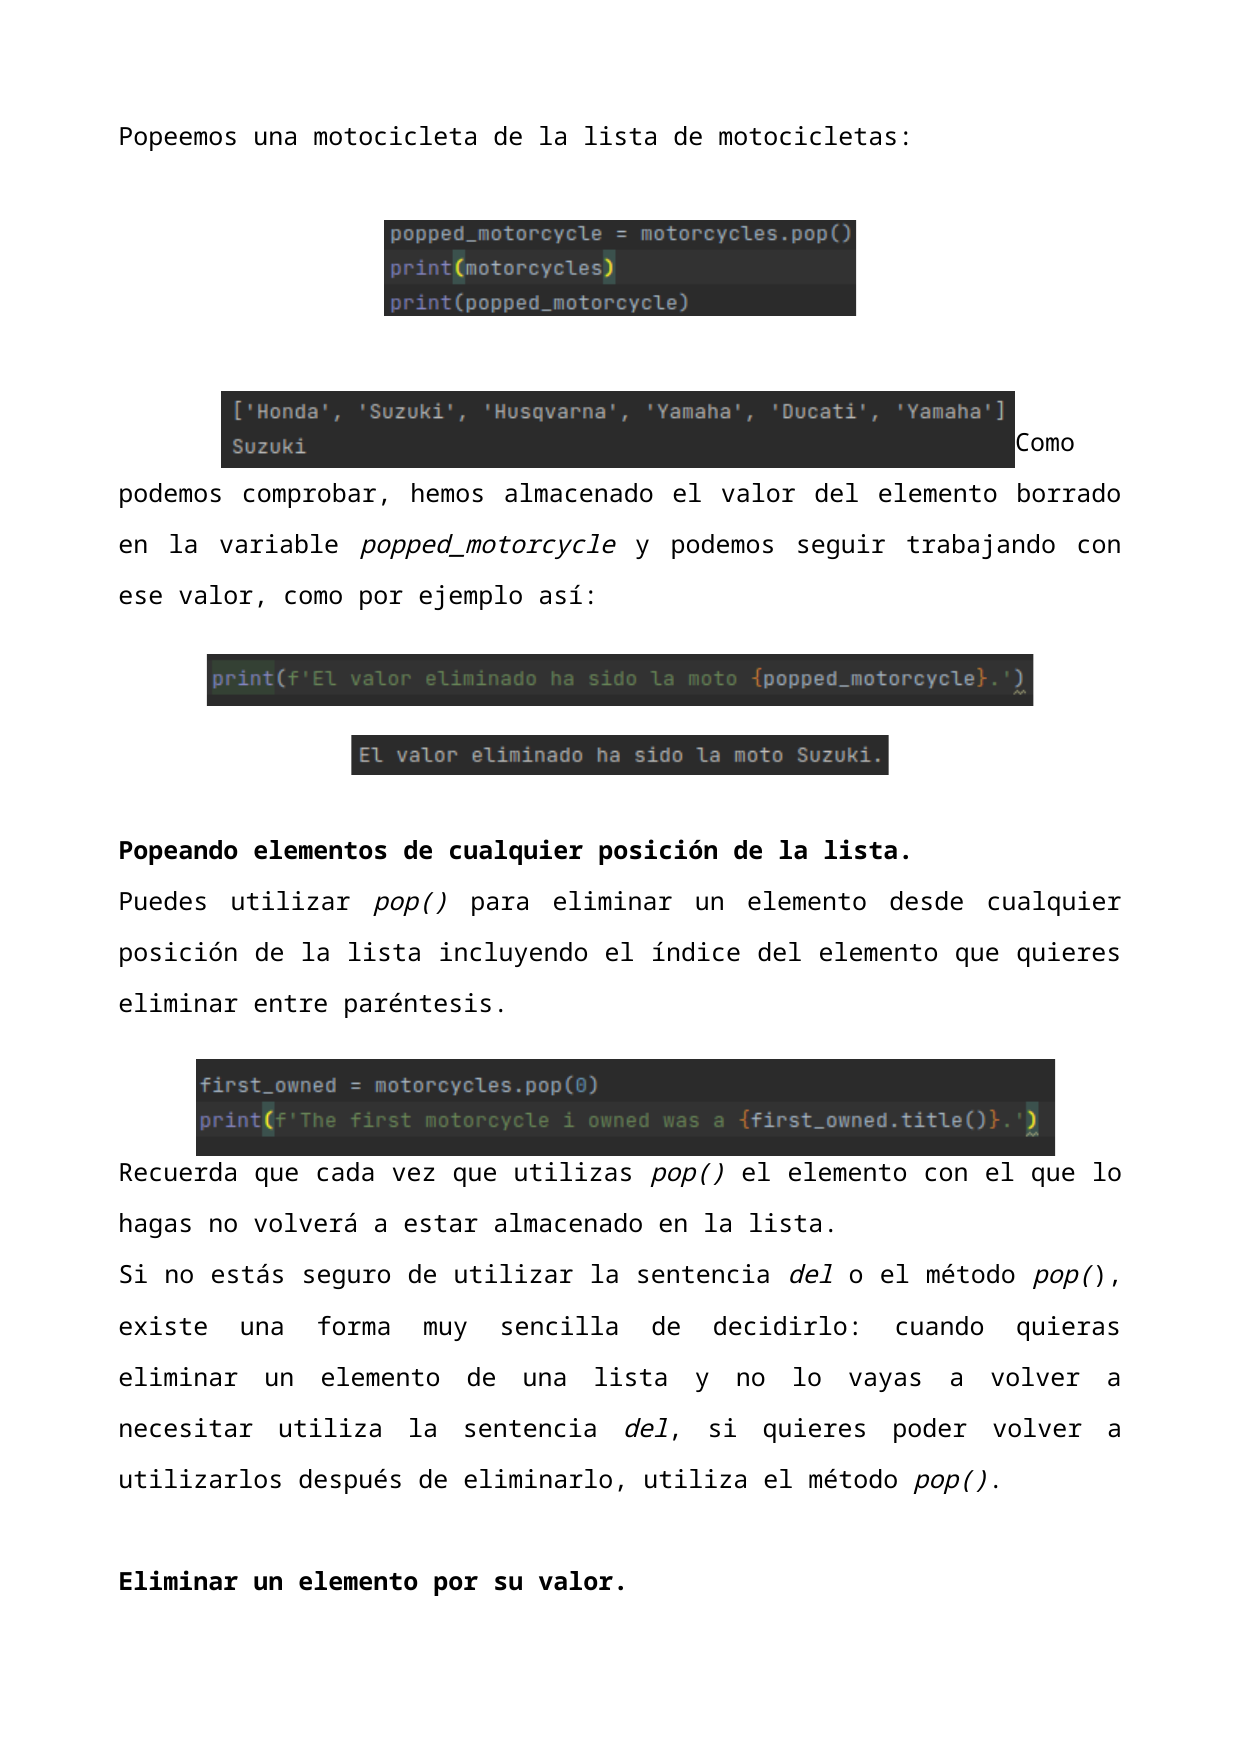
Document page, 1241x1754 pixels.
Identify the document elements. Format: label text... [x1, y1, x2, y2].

text Eliminar un elemento por su valor. [118, 1563, 1122, 1597]
text Popeemos una motocicleta de la lista de motocicletas: [118, 118, 1122, 152]
picture [384, 220, 857, 316]
text Recuerda que cada vez que utilizas pop() el elemento con el que lo hagas no volverá a estar almacenado en la lista. [118, 1088, 1122, 1240]
text Puedes utilizar pop() para eliminar un elemento desde cualquier posición de la lista incluyendo el índice del elemento que quieres eliminar entre paréntesis. [118, 884, 1122, 1020]
text Si no estás seguro de utilizar la sentencia del o el método pop(), existe una forma muy sencilla de decidirlo: cuando quieras eliminar un elemento de una lista y no lo vayas a volver a necesitar utiliza la sentencia del, si quieres poder volver a utilizarlos después de eliminarlo, utiliza el método pop(). [118, 1257, 1122, 1495]
text Popeando elementos de cualquier posición de la lista. [118, 833, 1122, 867]
picture [196, 1059, 1056, 1156]
text Como podemos comprobar, hemos almacenado el valor del elemento borrado en la variable popped_motorcycle y podemos seguir trabajando con ese valor, como por ejemplo así: [118, 424, 1122, 612]
picture [221, 391, 1015, 468]
picture [351, 735, 889, 775]
picture [206, 654, 1034, 706]
